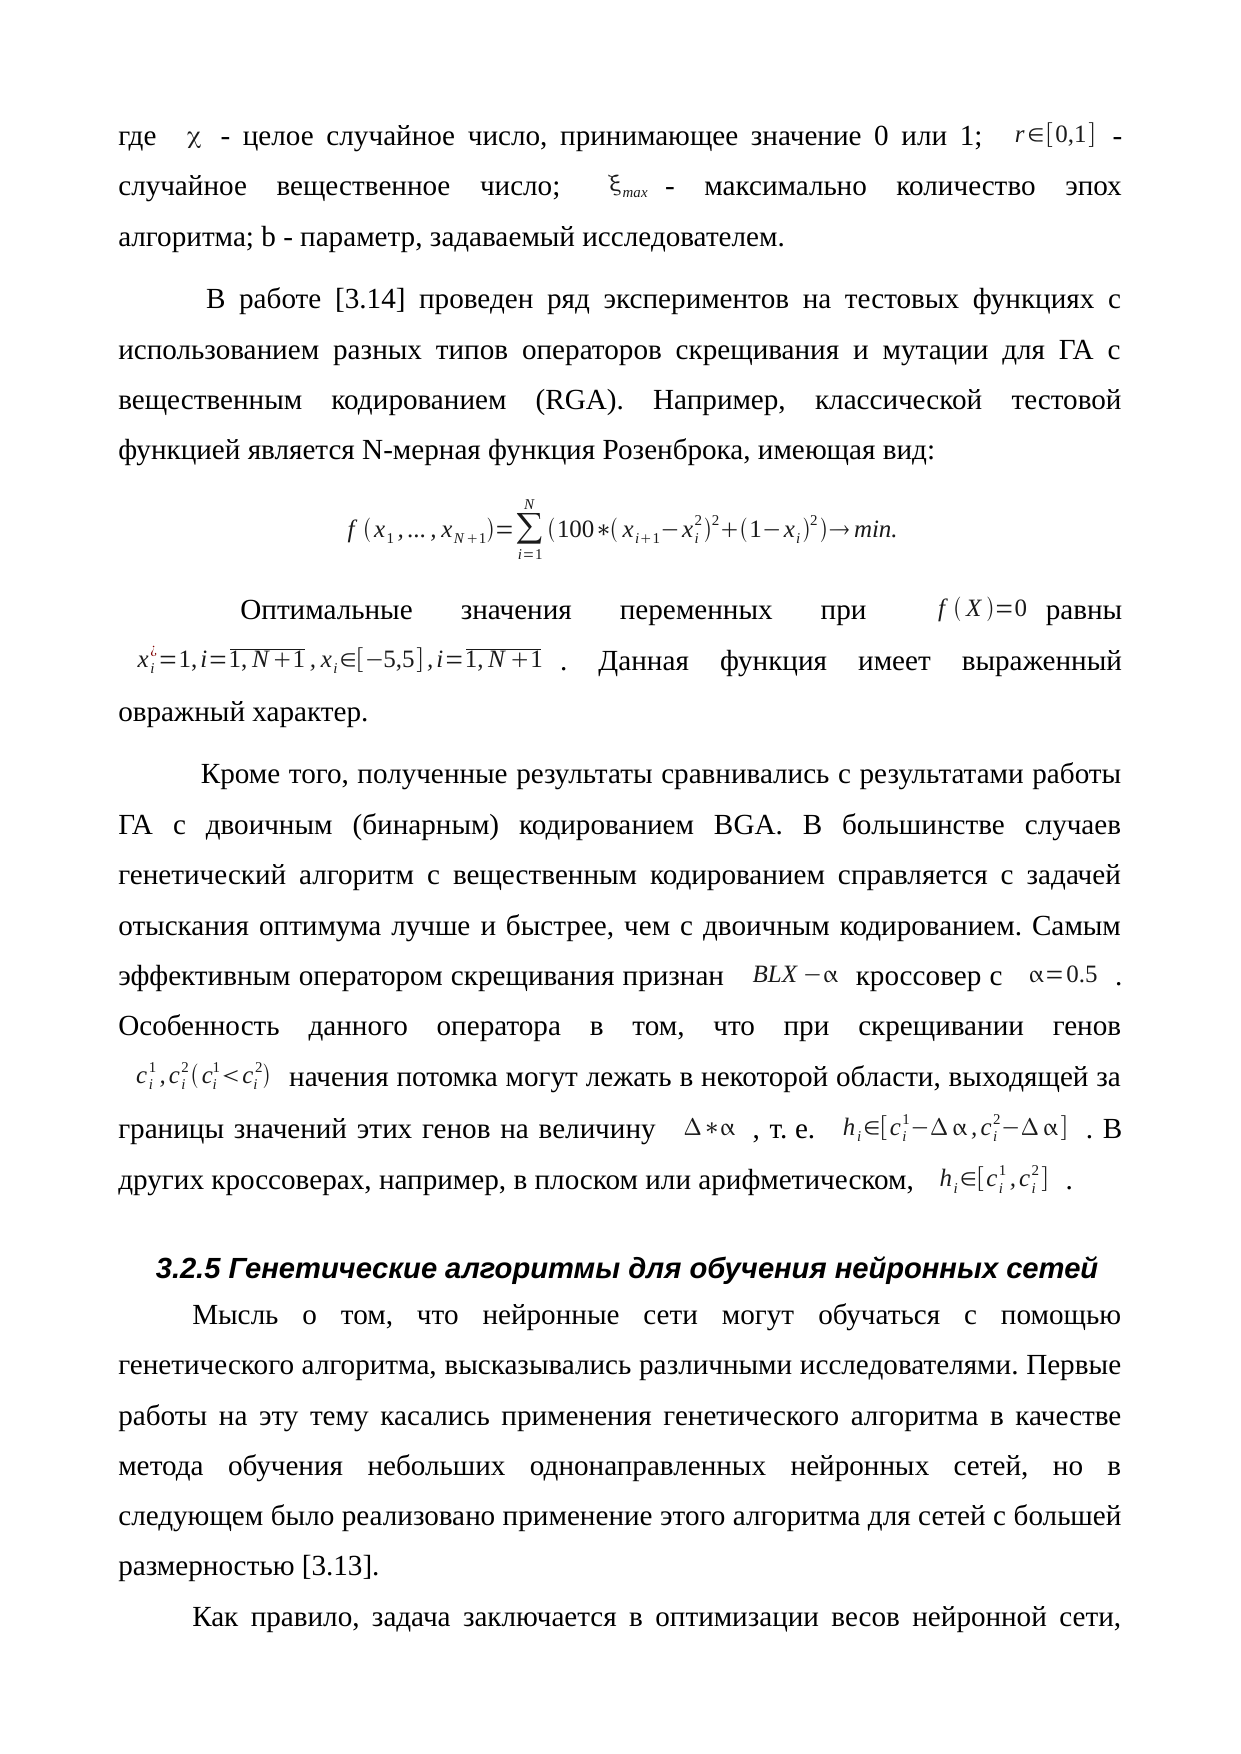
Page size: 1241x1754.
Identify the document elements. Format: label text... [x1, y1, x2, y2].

subtitle 3.2.5 Генетические алгоритмы для обучения нейронных сетей [156, 1251, 1122, 1284]
text Кроме того, полученные результаты сравнивались с результатами работы ГА с двоичным (бинарным) кодированием BGA. В большинстве случаев генетический алгоритм с вещественным кодированием справляется с задачей отыскания оптимума лучше и быстрее, чем с двоичным кодированием. Самым эффективным оператором скрещивания признан кроссовер с . Особенность данного оператора в том, что при скрещивании генов начения потомка могут лежать в некоторой области, выходящей за границы значений этих генов на величину , т. е. . В других кроссоверах, например, в плоском или арифметическом, . [118, 757, 1122, 1197]
text В работе [3.14] проведен ряд экспериментов на тестовых функциях с использованием разных типов операторов скрещивания и мутации для ГА с вещественным кодированием (RGA). Например, классической тестовой функцией является N-мерная функция Розенброка, имеющая вид: [118, 282, 1122, 466]
text где - целое случайное число, принимающее значение 0 или 1; - случайное вещественное число; - максимально количество эпох алгоритма; b - параметр, задаваемый исследователем. [118, 118, 1122, 252]
text Как правило, задача заключается в оптимизации весов нейронной сети, [118, 1599, 1122, 1632]
text Оптимальные значения переменных при равны . Данная функция имеет выраженный овражный характер. [118, 592, 1122, 727]
text Мысль о том, что нейронные сети могут обучаться с помощью генетического алгоритма, высказывались различными исследователями. Первые работы на эту тему касались применения генетического алгоритма в качестве метода обучения небольших однонаправленных нейронных сетей, но в следующем было реализовано применение этого алгоритма для сетей с большей размерностью [3.13]. [118, 1297, 1122, 1582]
